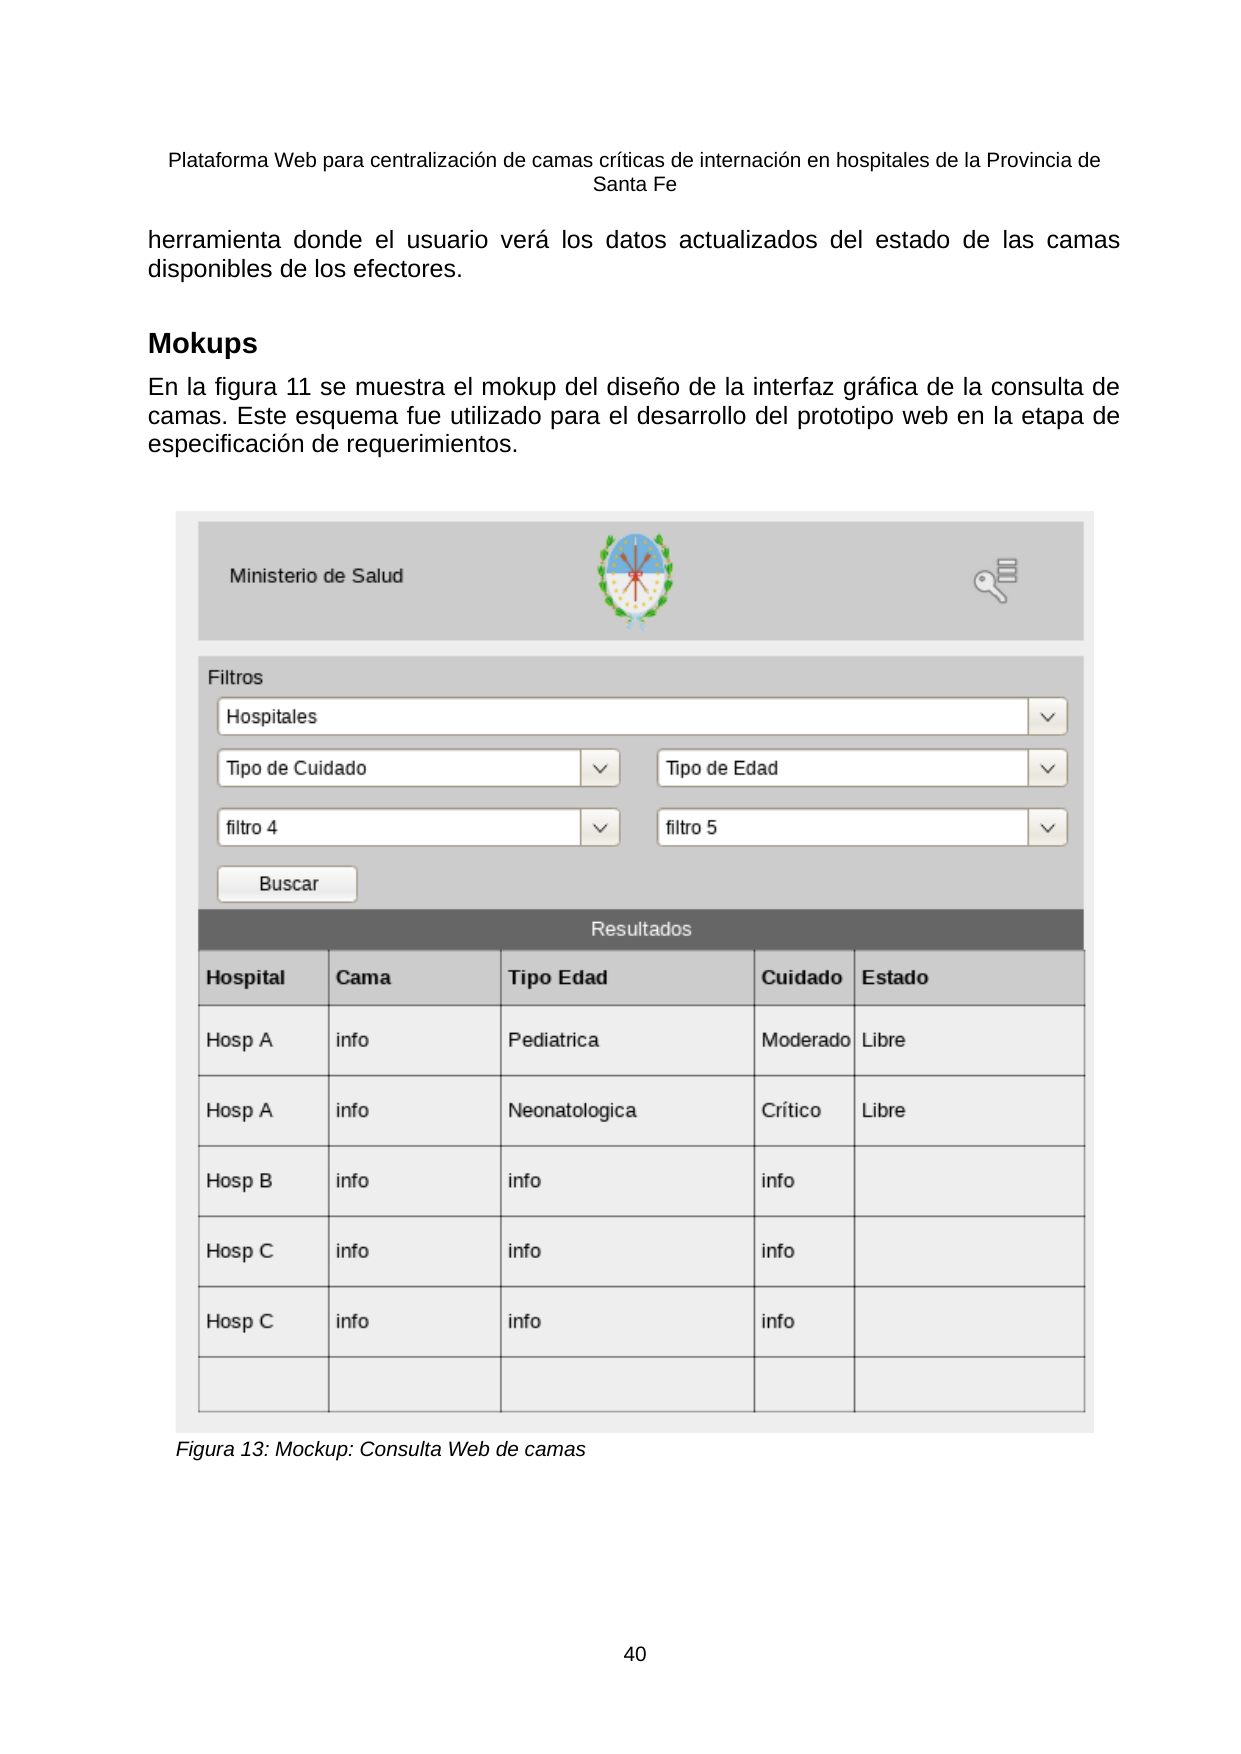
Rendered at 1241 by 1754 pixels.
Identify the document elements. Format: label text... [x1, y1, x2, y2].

text herramienta donde el usuario verá los datos actualizados del estado de las camas disponibles de los efectores. [148, 225, 1122, 282]
text En la figura 11 se muestra el mokup del diseño de la interfaz gráfica de la consulta de camas. Este esquema fue utilizado para el desarrollo del prototipo web en la etapa de especificación de requerimientos. [148, 372, 1122, 458]
picture [175, 511, 1095, 1433]
subtitle Mokups [148, 326, 1122, 359]
text Figura 13: Mockup: Consulta Web de camas [176, 1433, 1094, 1461]
